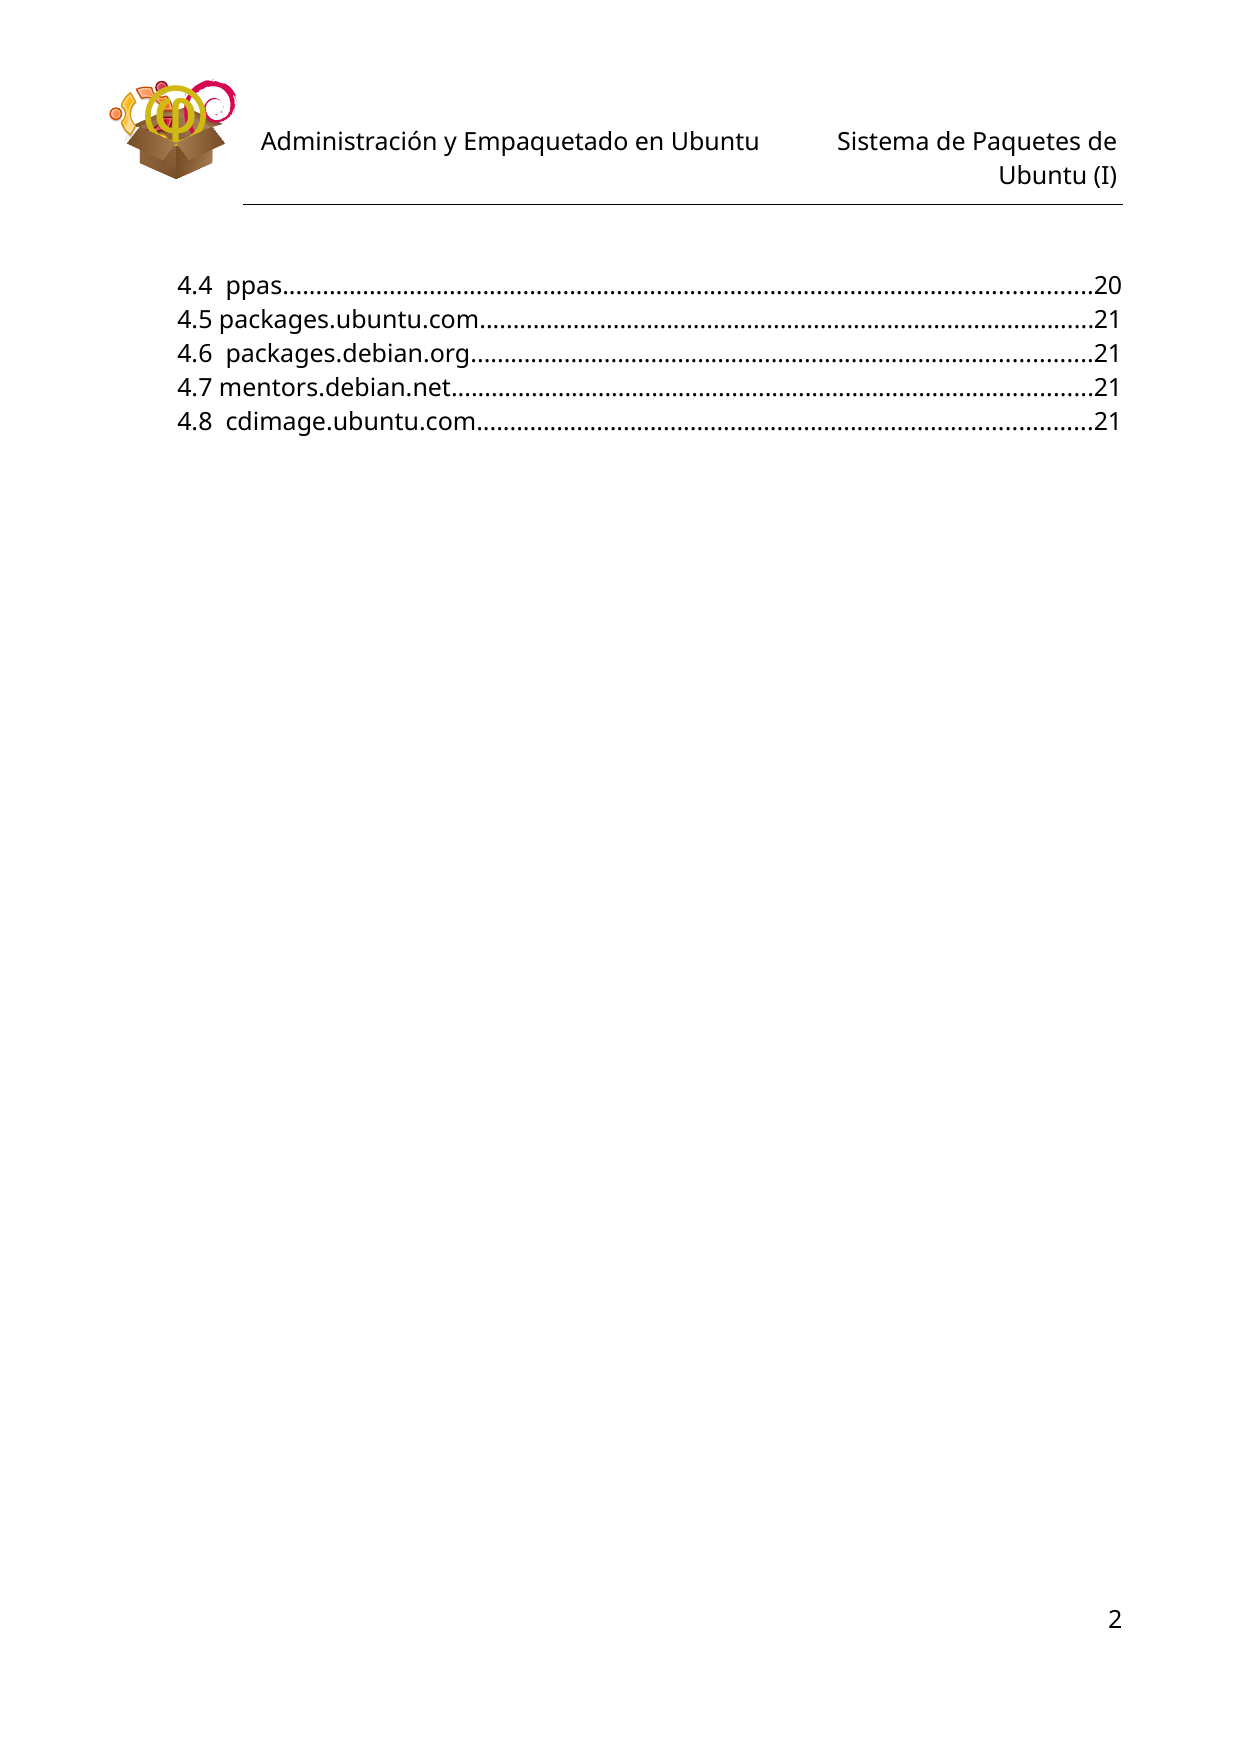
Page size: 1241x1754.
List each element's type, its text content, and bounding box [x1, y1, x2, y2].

text 4.4 ppas 20 [177, 267, 1122, 301]
text 4.5 packages.ubuntu.com 21 [177, 301, 1122, 335]
text 4.8 cdimage.ubuntu.com 21 [177, 403, 1122, 438]
text 4.6 packages.debian.org 21 [177, 335, 1122, 369]
text 4.7 mentors.debian.net 21 [177, 369, 1122, 403]
